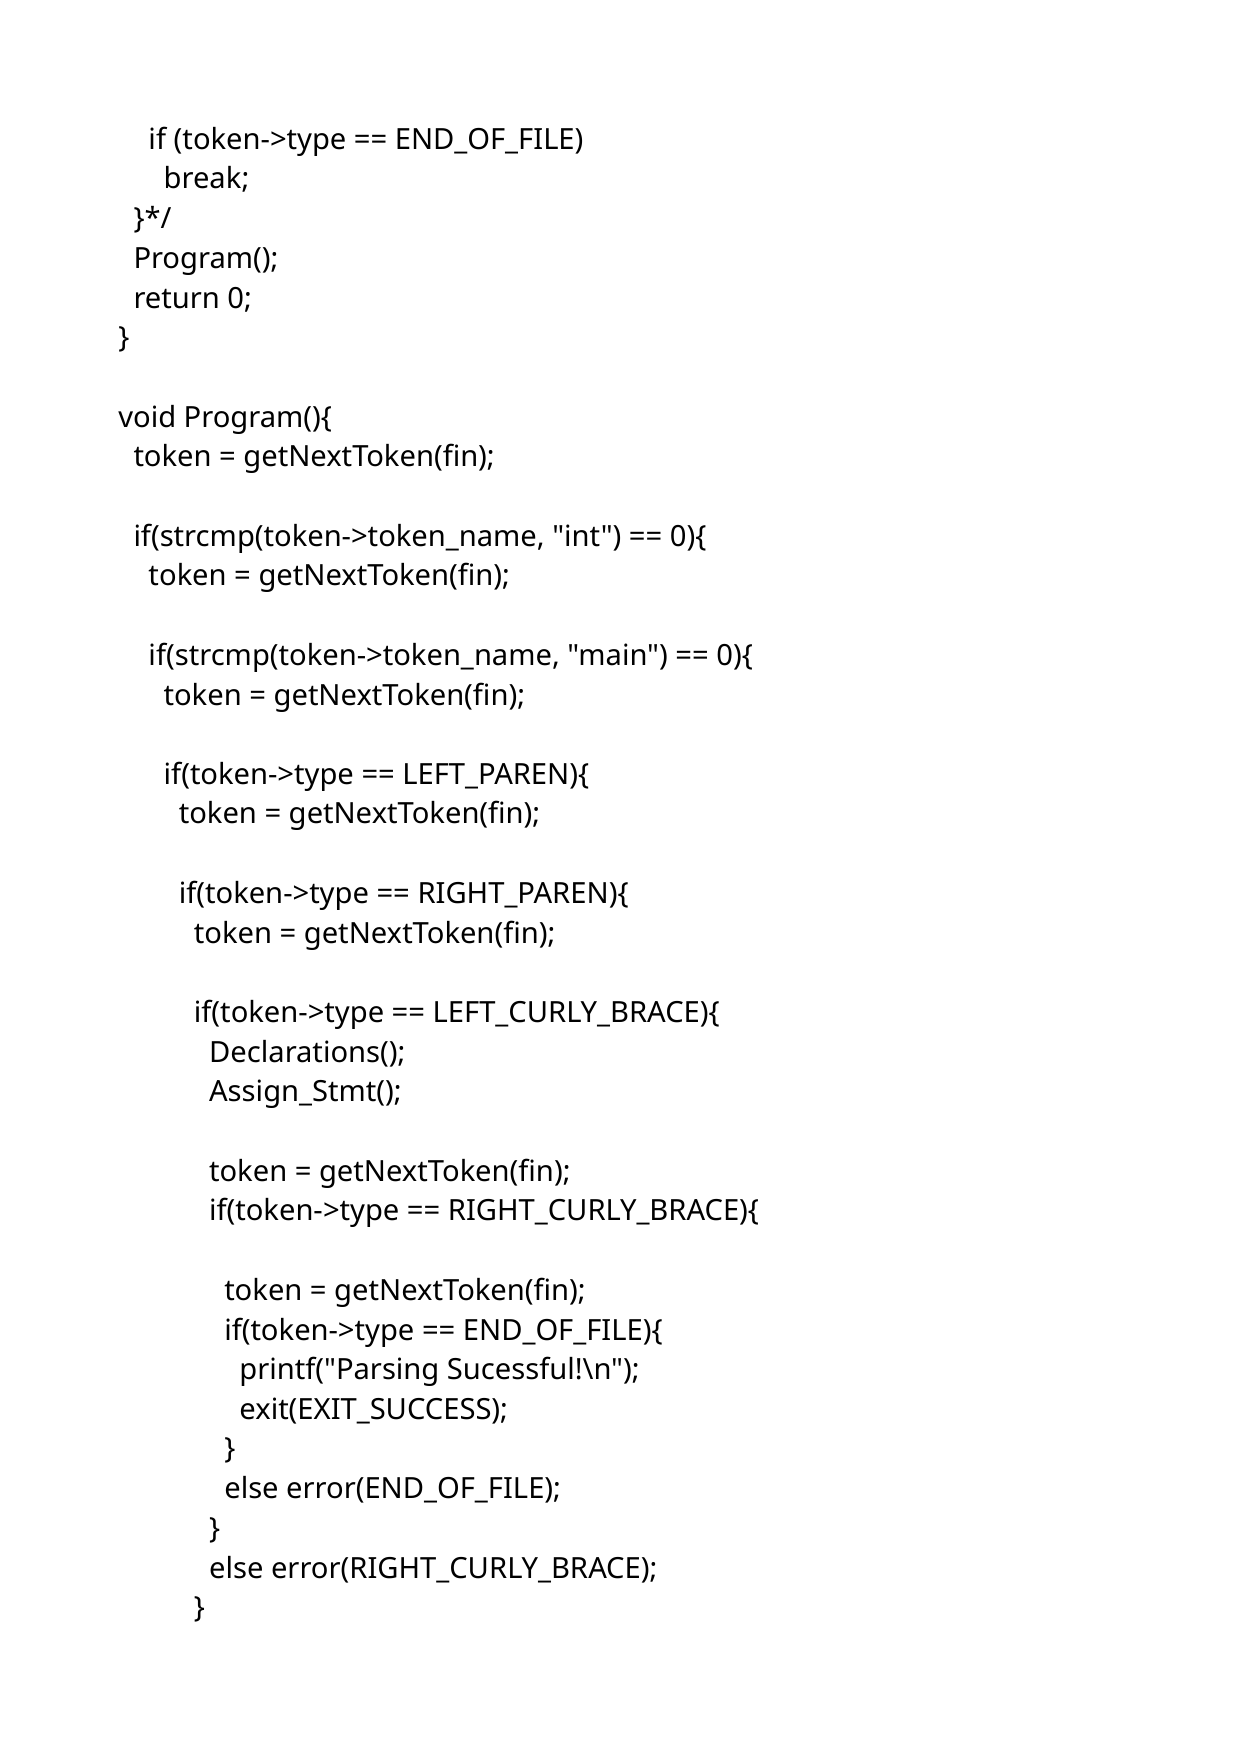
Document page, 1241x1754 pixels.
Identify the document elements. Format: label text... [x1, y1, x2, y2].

text Assign_Stmt(); [118, 1071, 1122, 1110]
text } [118, 317, 1122, 356]
text if(token->type == RIGHT_PAREN){ [118, 872, 1122, 912]
text token = getNextToken(fin); [118, 1150, 1122, 1190]
text printf("Parsing Sucessful!\n"); [118, 1348, 1122, 1388]
text } [118, 1428, 1122, 1467]
text if (token->type == END_OF_FILE) [118, 118, 1122, 158]
text break; [118, 158, 1122, 197]
text else error(RIGHT_CURLY_BRACE); [118, 1547, 1122, 1587]
text }*/ [118, 197, 1122, 237]
text return 0; [118, 277, 1122, 317]
text token = getNextToken(fin); [118, 436, 1122, 475]
text } [118, 1587, 1122, 1626]
text if(token->type == LEFT_PAREN){ [118, 753, 1122, 793]
text if(token->type == LEFT_CURLY_BRACE){ [118, 991, 1122, 1031]
text token = getNextToken(fin); [118, 674, 1122, 713]
text exit(EXIT_SUCCESS); [118, 1388, 1122, 1428]
text token = getNextToken(fin); [118, 1269, 1122, 1309]
text if(strcmp(token->token_name, "int") == 0){ [118, 515, 1122, 555]
text if(strcmp(token->token_name, "main") == 0){ [118, 634, 1122, 674]
text void Program(){ [118, 396, 1122, 436]
text else error(END_OF_FILE); [118, 1467, 1122, 1507]
text Declarations(); [118, 1031, 1122, 1071]
text if(token->type == RIGHT_CURLY_BRACE){ [118, 1190, 1122, 1229]
text if(token->type == END_OF_FILE){ [118, 1309, 1122, 1348]
text token = getNextToken(fin); [118, 793, 1122, 832]
text token = getNextToken(fin); [118, 555, 1122, 594]
text token = getNextToken(fin); [118, 912, 1122, 952]
text } [118, 1507, 1122, 1547]
text Program(); [118, 237, 1122, 277]
